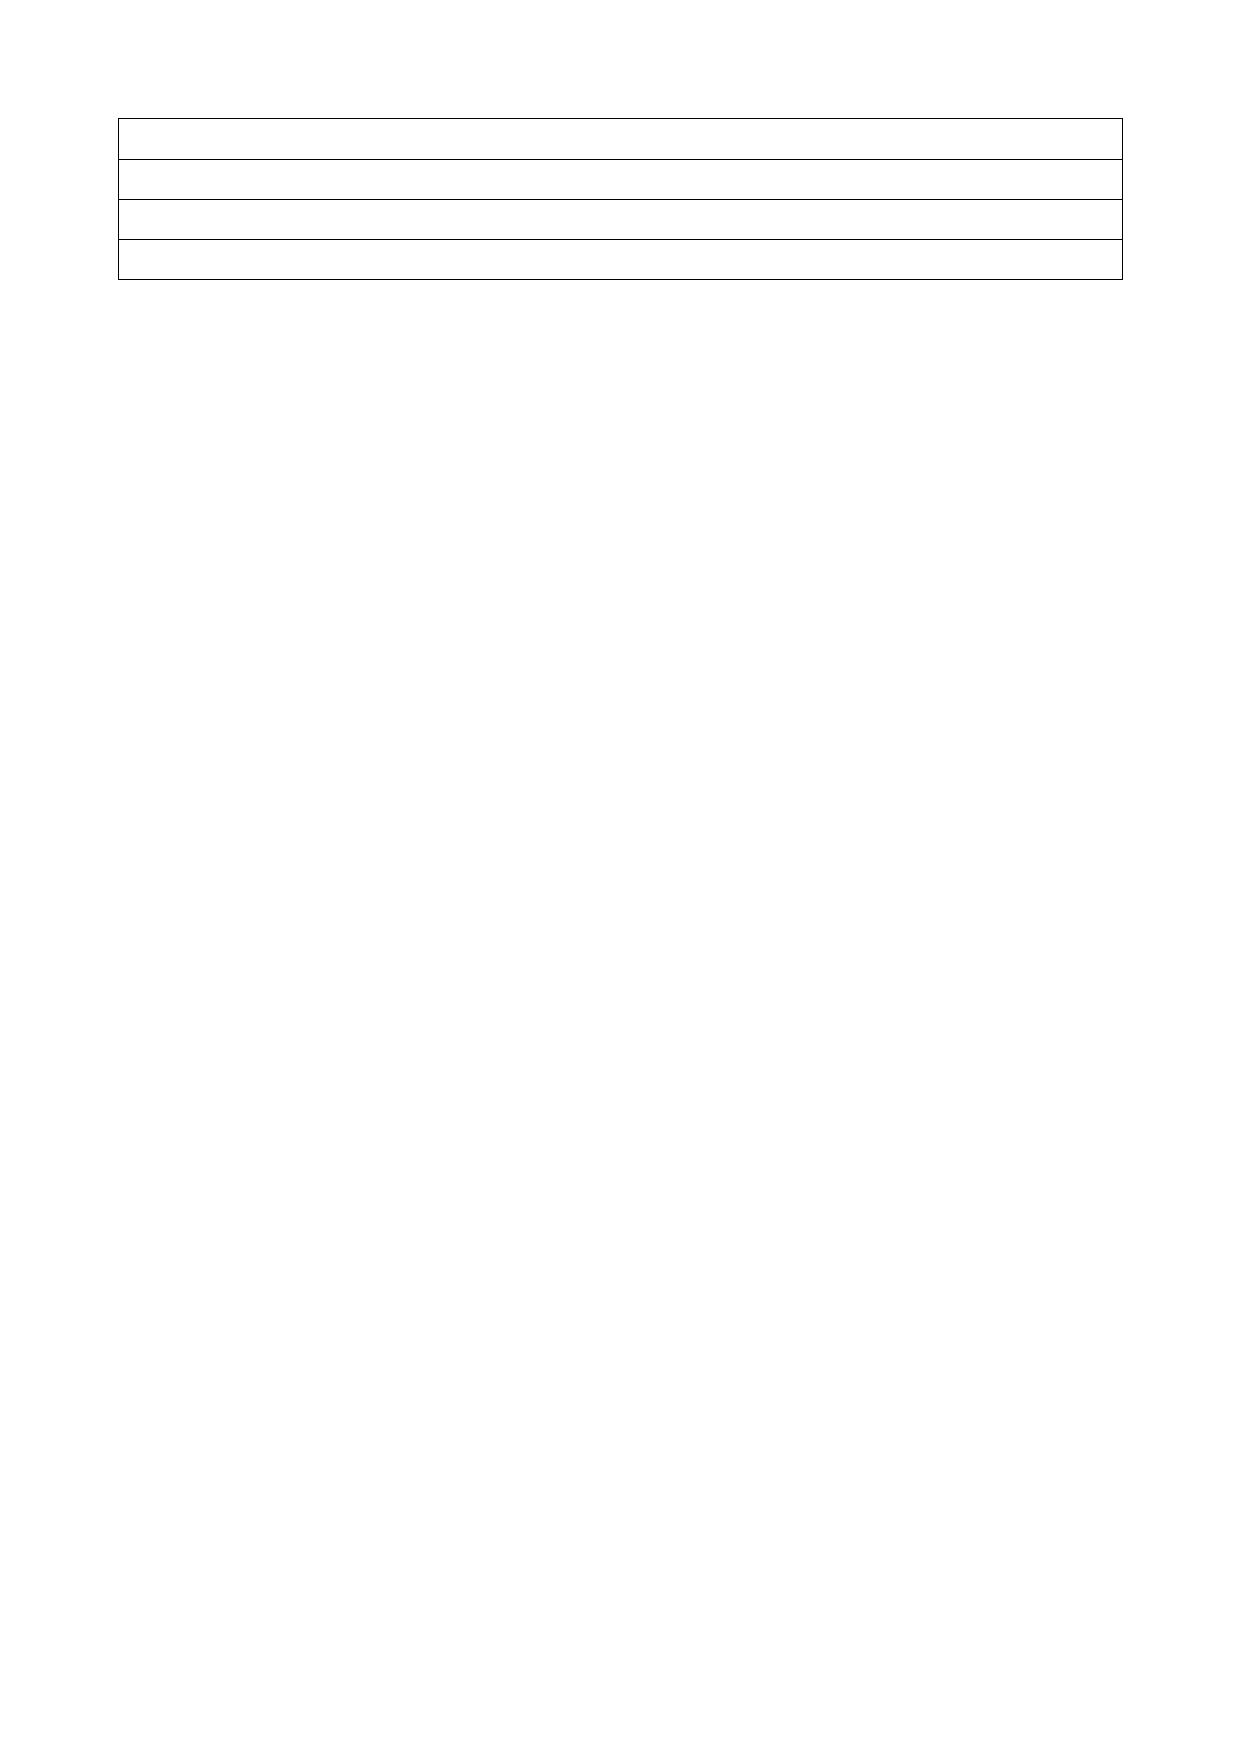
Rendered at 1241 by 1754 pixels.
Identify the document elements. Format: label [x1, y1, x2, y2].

table_cell [119, 200, 1122, 239]
table_header [119, 119, 1122, 158]
table_cell [119, 240, 1122, 279]
table_cell [119, 160, 1122, 199]
